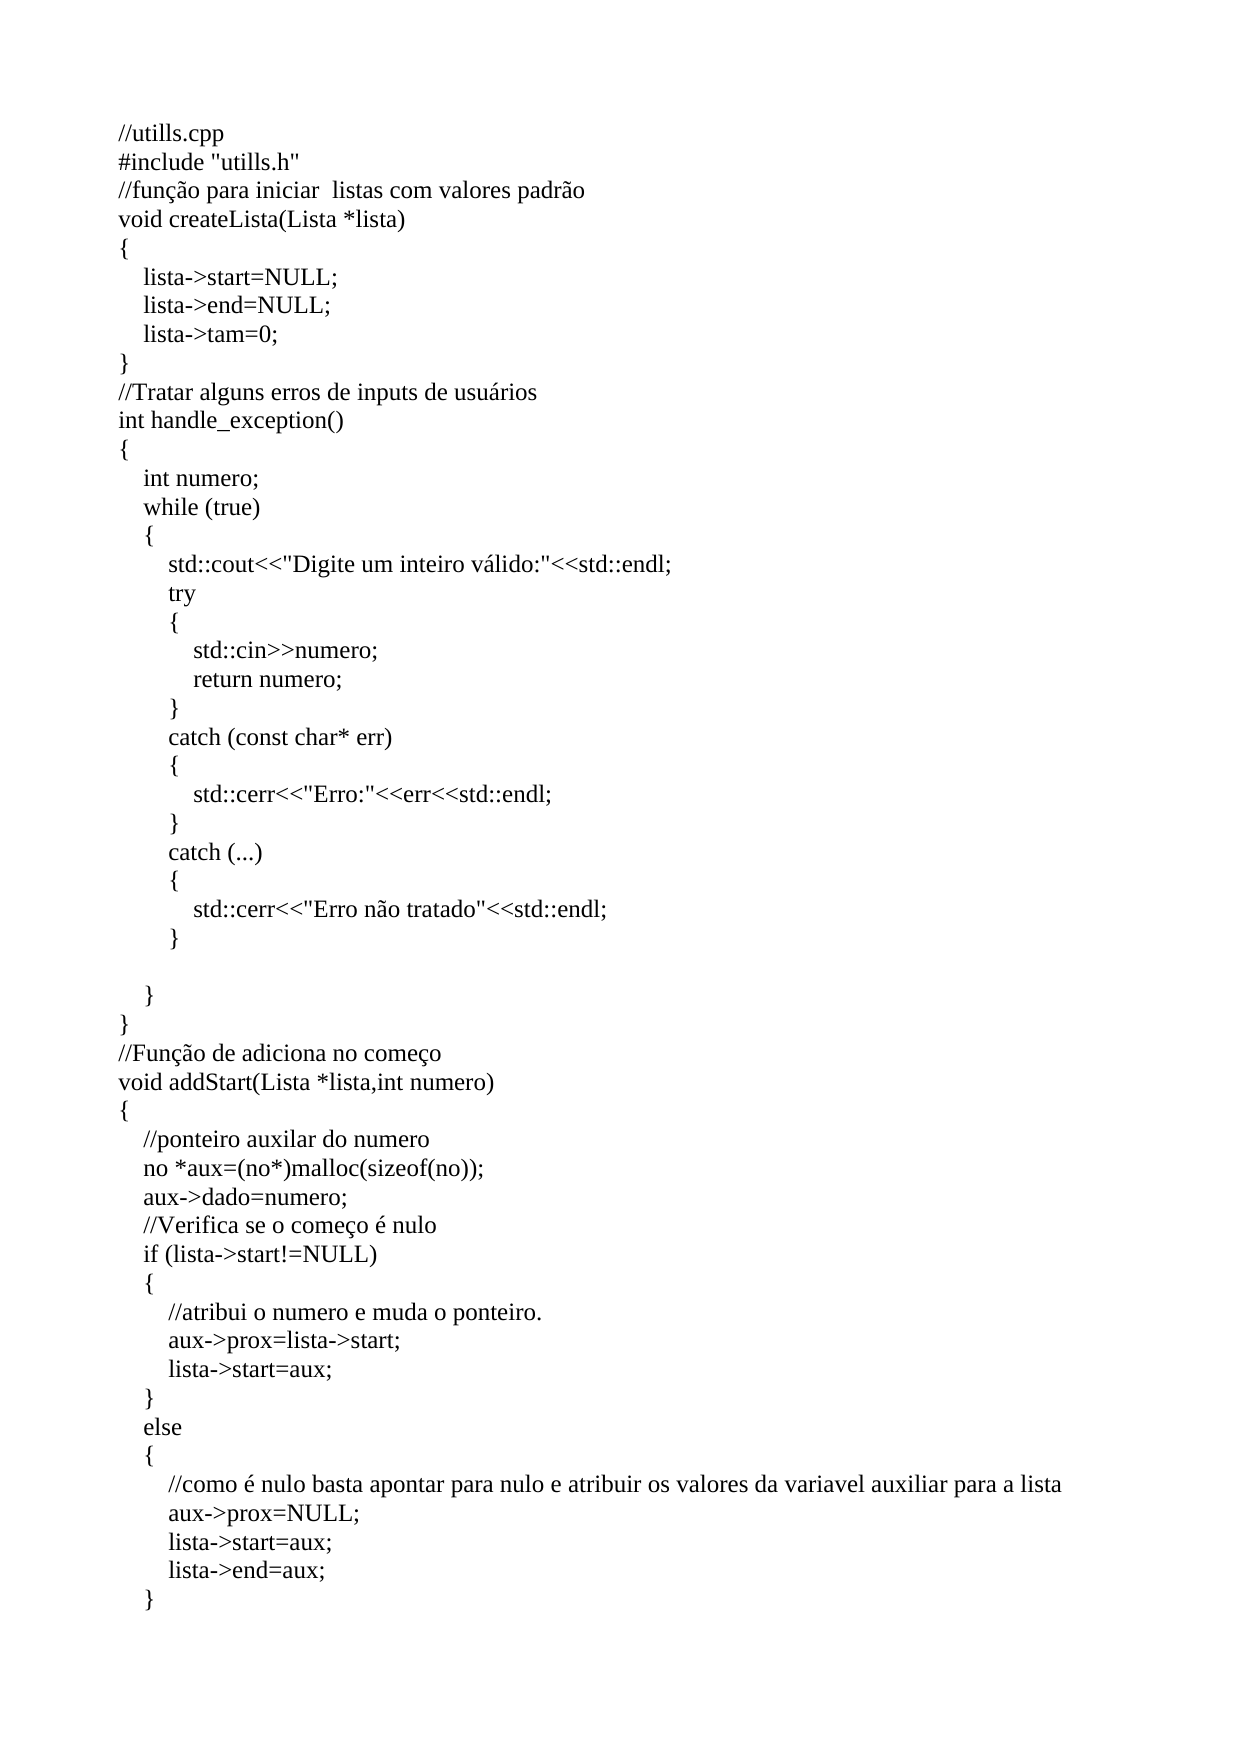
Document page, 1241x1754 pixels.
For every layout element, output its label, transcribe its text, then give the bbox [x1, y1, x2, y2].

text { [118, 866, 1122, 894]
text //Tratar alguns erros de inputs de usuários [118, 377, 1122, 406]
text } [118, 1584, 1122, 1613]
text int handle_exception() [118, 406, 1122, 434]
text void createLista(Lista *lista) [118, 204, 1122, 233]
text { [118, 434, 1122, 463]
text int numero; [118, 463, 1122, 492]
text no *aux=(no*)malloc(sizeof(no)); [118, 1153, 1122, 1182]
text else [118, 1412, 1122, 1441]
text lista->start=aux; [118, 1354, 1122, 1383]
text aux->prox=lista->start; [118, 1326, 1122, 1354]
text } [118, 808, 1122, 837]
text //ponteiro auxilar do numero [118, 1124, 1122, 1153]
text { [118, 233, 1122, 262]
text { [118, 1096, 1122, 1124]
text //função para iniciar listas com valores padrão [118, 176, 1122, 204]
text //Função de adiciona no começo [118, 1038, 1122, 1067]
text } [118, 1009, 1122, 1038]
text void addStart(Lista *lista,int numero) [118, 1067, 1122, 1096]
text lista->end=aux; [118, 1556, 1122, 1584]
text lista->end=NULL; [118, 291, 1122, 319]
text { [118, 521, 1122, 549]
text std::cerr<<"Erro:"<<err<<std::endl; [118, 779, 1122, 808]
text //atribui o numero e muda o ponteiro. [118, 1297, 1122, 1326]
text //como é nulo basta apontar para nulo e atribuir os valores da variavel auxiliar para a lista [118, 1469, 1122, 1498]
text std::cerr<<"Erro não tratado"<<std::endl; [118, 894, 1122, 923]
text return numero; [118, 664, 1122, 693]
text //utills.cpp [118, 118, 1122, 147]
text lista->start=NULL; [118, 262, 1122, 291]
text catch (...) [118, 837, 1122, 866]
text aux->dado=numero; [118, 1182, 1122, 1211]
text } [118, 348, 1122, 377]
text aux->prox=NULL; [118, 1498, 1122, 1527]
text std::cout<<"Digite um inteiro válido:"<<std::endl; [118, 549, 1122, 578]
text { [118, 607, 1122, 636]
text } [118, 981, 1122, 1009]
text { [118, 751, 1122, 779]
text std::cin>>numero; [118, 636, 1122, 664]
text if (lista->start!=NULL) [118, 1239, 1122, 1268]
text //Verifica se o começo é nulo [118, 1211, 1122, 1239]
text { [118, 1441, 1122, 1469]
text } [118, 923, 1122, 952]
text } [118, 693, 1122, 722]
text lista->start=aux; [118, 1527, 1122, 1556]
text while (true) [118, 492, 1122, 521]
text catch (const char* err) [118, 722, 1122, 751]
text try [118, 578, 1122, 607]
text lista->tam=0; [118, 319, 1122, 348]
text #include "utills.h" [118, 147, 1122, 176]
text } [118, 1383, 1122, 1412]
text { [118, 1268, 1122, 1297]
